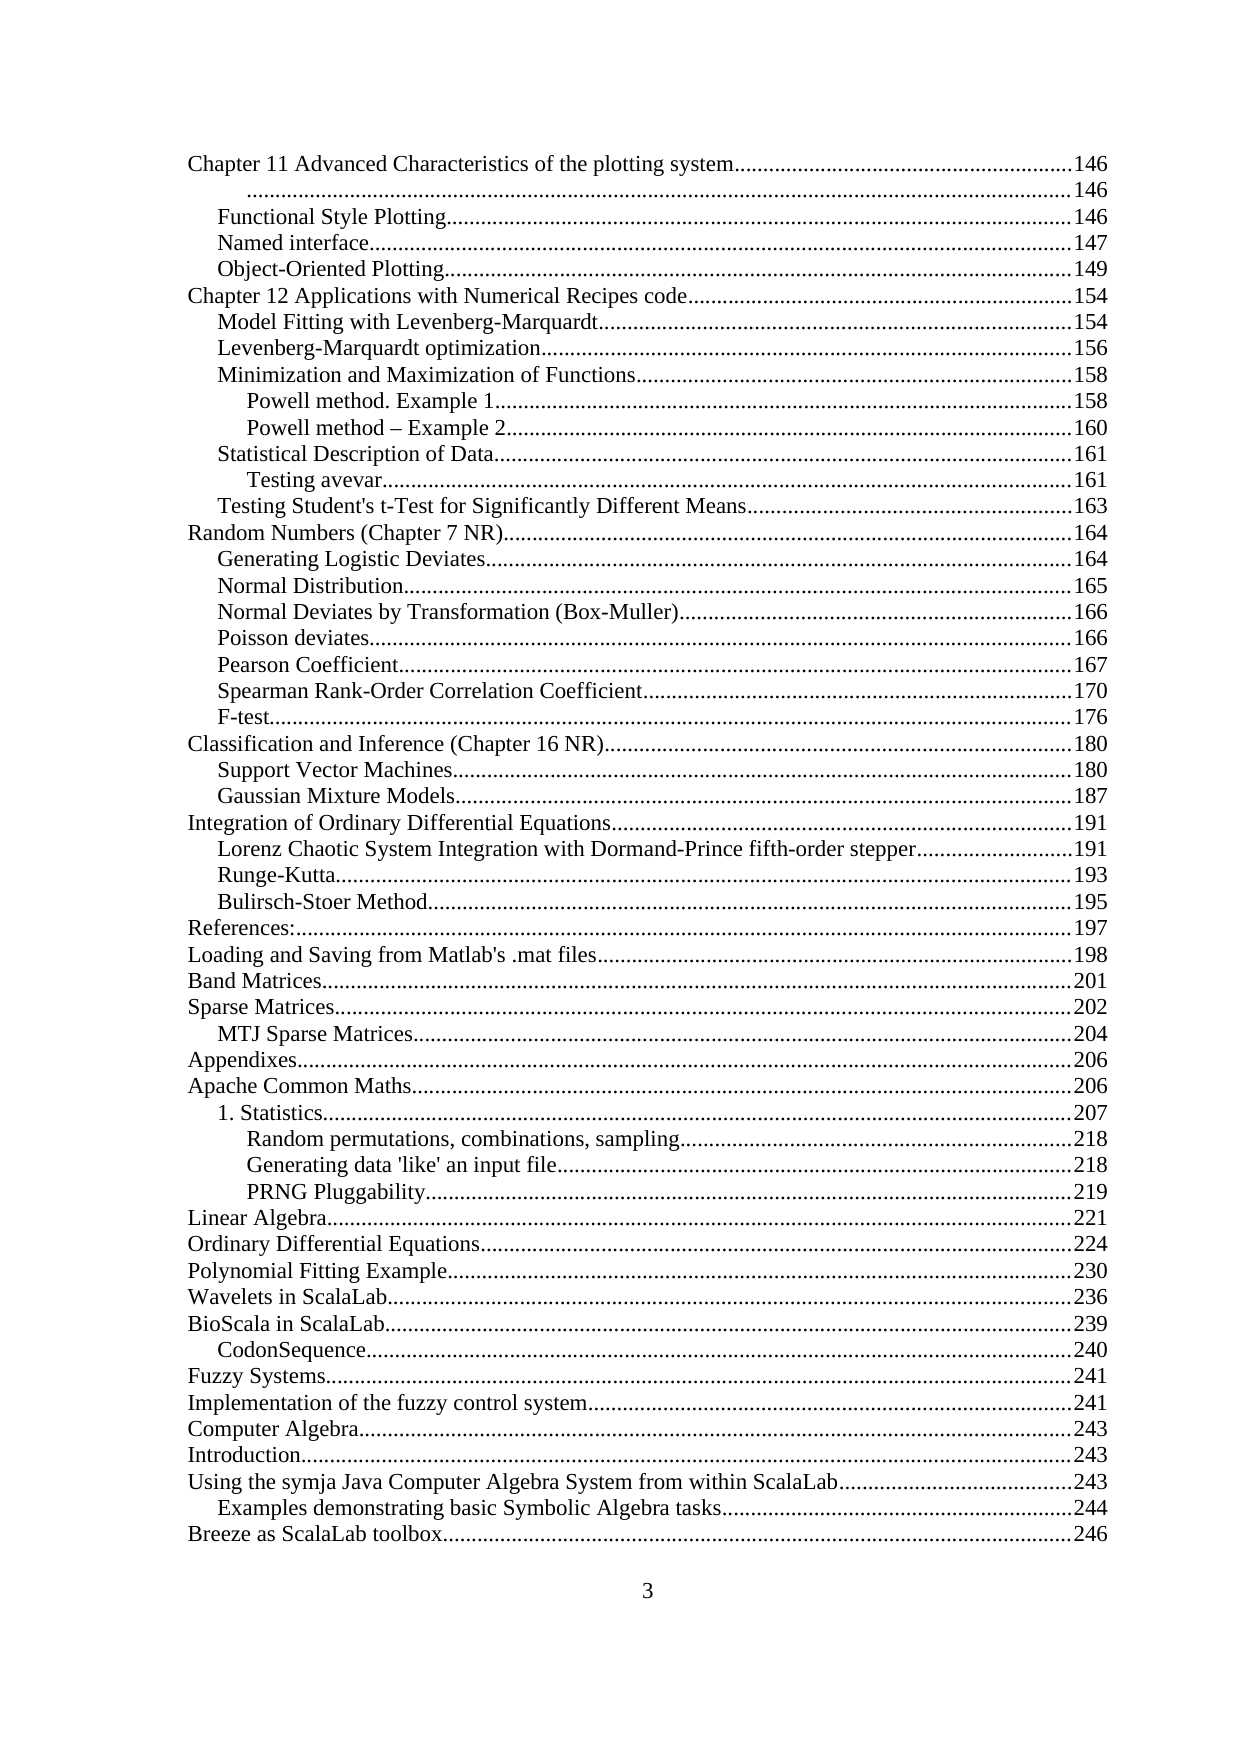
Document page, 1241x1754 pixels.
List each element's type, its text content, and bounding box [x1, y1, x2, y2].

text References: 197 [187, 914, 1108, 941]
text Levenberg-Marquardt optimization 156 [217, 334, 1108, 361]
text Random permutations, combinations, sampling 218 [246, 1125, 1108, 1151]
text 146 [246, 176, 1108, 203]
text Statistical Description of Data 161 [217, 440, 1108, 466]
text Object-Oriented Plotting 149 [217, 255, 1108, 282]
text Gaussian Mixture Models 187 [217, 782, 1108, 809]
text Pearson Coefficient 167 [217, 651, 1108, 677]
text CodonSequence 240 [217, 1336, 1108, 1362]
text Sparse Matrices 202 [187, 993, 1108, 1020]
text Breeze as ScalaLab toolbox 246 [187, 1520, 1108, 1547]
text Random Numbers (Chapter 7 NR) 164 [187, 519, 1108, 545]
text Loading and Saving from Matlab's .mat files 198 [187, 941, 1108, 967]
text Generating data 'like' an input file 218 [246, 1151, 1108, 1178]
text BioScala in ScalaLab 239 [187, 1309, 1108, 1336]
text Minimization and Maximization of Functions 158 [217, 361, 1108, 387]
text Introduction 243 [187, 1441, 1108, 1468]
text Testing avevar 161 [246, 466, 1108, 493]
text Fuzzy Systems 241 [187, 1362, 1108, 1389]
text Poisson deviates 166 [217, 624, 1108, 651]
text Band Matrices 201 [187, 967, 1108, 993]
text Generating Logistic Deviates 164 [217, 545, 1108, 572]
text Computer Algebra 243 [187, 1415, 1108, 1441]
text Runge-Kutta 193 [217, 862, 1108, 888]
text MTJ Sparse Matrices 204 [217, 1020, 1108, 1046]
text PRNG Pluggability 219 [246, 1178, 1108, 1204]
text Testing Student's t-Test for Significantly Different Means 163 [217, 493, 1108, 519]
text Linear Algebra 221 [187, 1204, 1108, 1231]
text Appendixes 206 [187, 1046, 1108, 1072]
text Examples demonstrating basic Symbolic Algebra tasks 244 [217, 1494, 1108, 1520]
text Named interface 147 [217, 229, 1108, 255]
text Apache Common Maths 206 [187, 1072, 1108, 1099]
text Functional Style Plotting 146 [217, 203, 1108, 229]
text Integration of Ordinary Differential Equations 191 [187, 809, 1108, 835]
text Ordinary Differential Equations 224 [187, 1231, 1108, 1257]
text Normal Deviates by Transformation (Box-Muller) 166 [217, 598, 1108, 624]
text Spearman Rank-Order Correlation Coefficient 170 [217, 677, 1108, 703]
text Wavelets in ScalaLab 236 [187, 1283, 1108, 1309]
text Using the symja Java Computer Algebra System from within ScalaLab 243 [187, 1468, 1108, 1494]
text Classification and Inference (Chapter 16 NR) 180 [187, 730, 1108, 756]
text F-test 176 [217, 703, 1108, 730]
text Model Fitting with Levenberg-Marquardt 154 [217, 308, 1108, 334]
text Normal Distribution 165 [217, 572, 1108, 598]
text Support Vector Machines 180 [217, 756, 1108, 782]
text Implementation of the fuzzy control system 241 [187, 1389, 1108, 1415]
text Chapter 11 Advanced Characteristics of the plotting system 146 [187, 150, 1108, 176]
text Polynomial Fitting Example 230 [187, 1257, 1108, 1283]
text Powell method. Example 1 158 [246, 387, 1108, 413]
text Chapter 12 Applications with Numerical Recipes code 154 [187, 282, 1108, 308]
text Lorenz Chaotic System Integration with Dormand-Prince fifth-order stepper 191 [217, 835, 1108, 862]
text Powell method – Example 2 160 [246, 413, 1108, 440]
text 1. Statistics 207 [217, 1099, 1108, 1125]
text Bulirsch-Stoer Method 195 [217, 888, 1108, 914]
